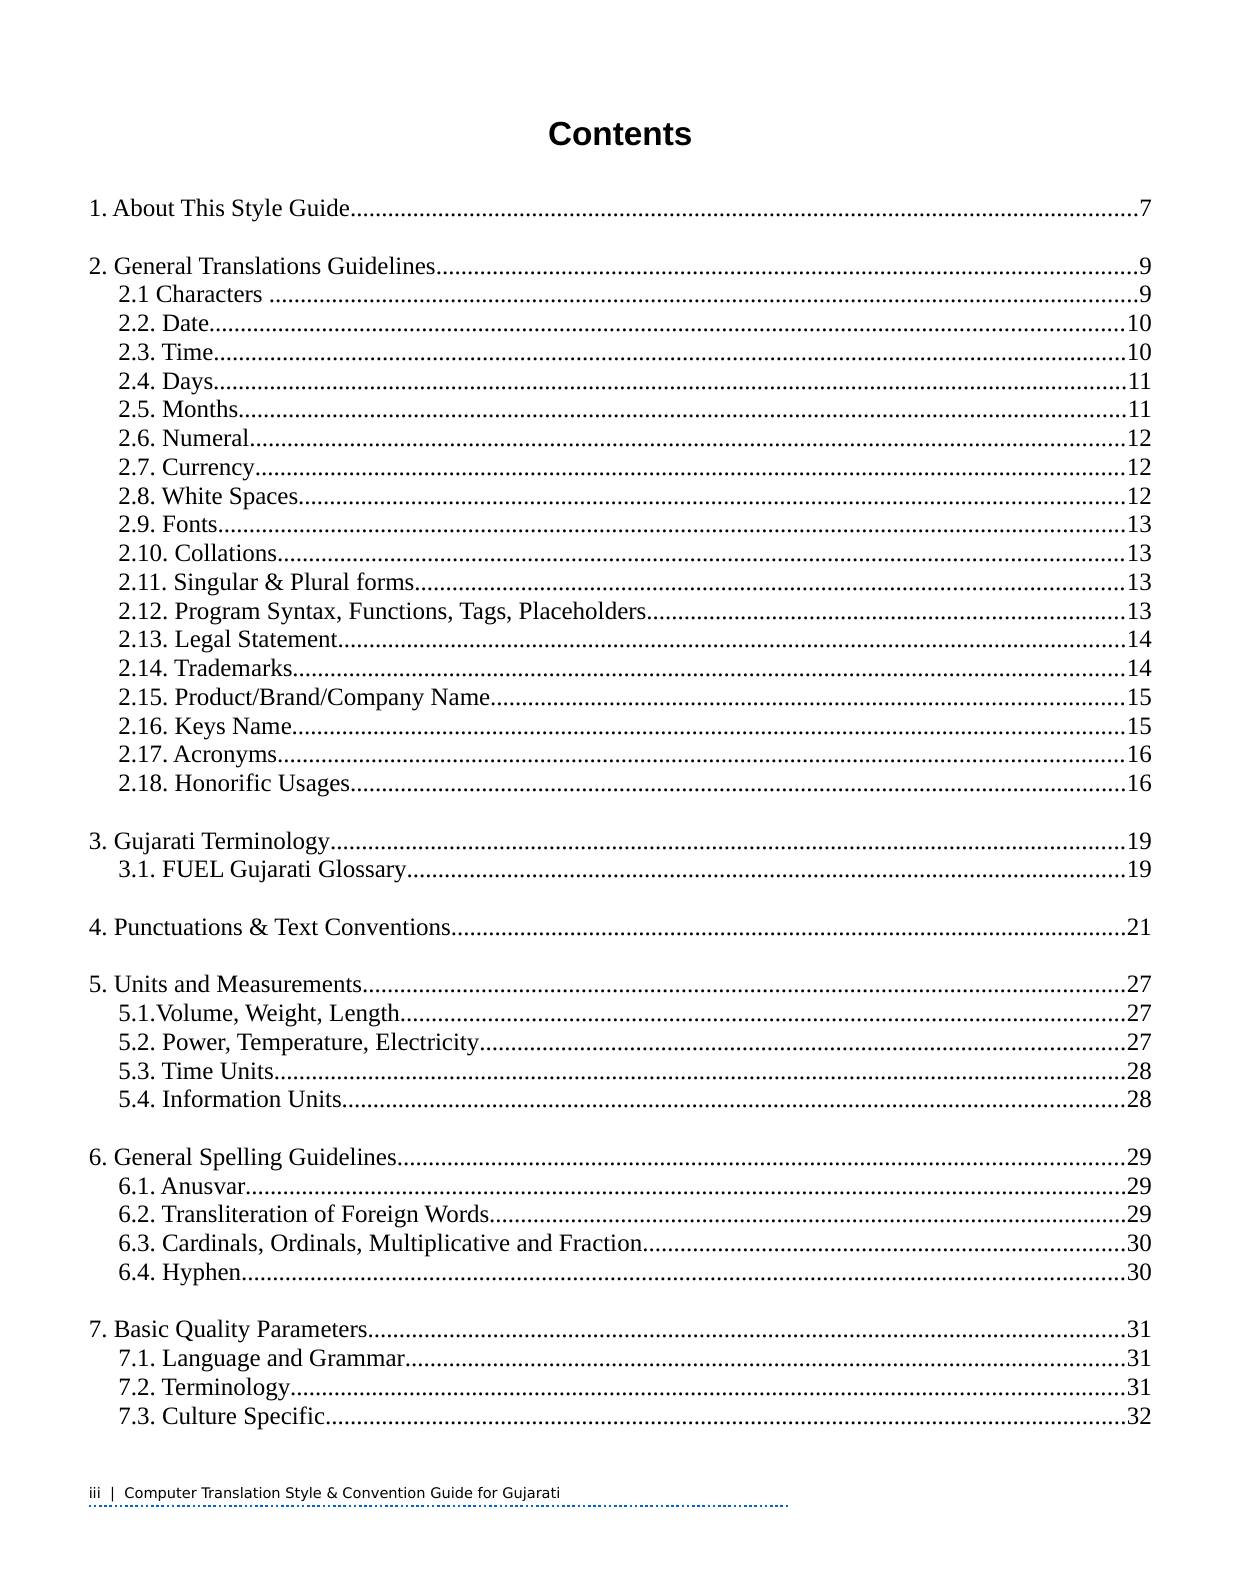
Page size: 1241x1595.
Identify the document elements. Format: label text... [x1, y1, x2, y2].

text 6.3. Cardinals, Ordinals, Multiplicative and Fraction 30 [118, 1228, 1152, 1257]
text 2.3. Time 10 [118, 337, 1152, 366]
text 6. General Spelling Guidelines 29 [88, 1113, 1152, 1171]
text 4. Punctuations & Text Conventions 21 [88, 883, 1152, 941]
text 1. About This Style Guide 7 [88, 164, 1152, 222]
text 3.1. FUEL Gujarati Glossary 19 [118, 854, 1152, 883]
text 2.6. Numeral 12 [118, 423, 1152, 452]
text 2.13. Legal Statement 14 [118, 624, 1152, 653]
text 7.1. Language and Grammar 31 [118, 1343, 1152, 1372]
subtitle Contents [88, 113, 1152, 152]
text 2.9. Fonts 13 [118, 509, 1152, 538]
text 2.5. Months 11 [118, 394, 1152, 423]
text 7. Basic Quality Parameters 31 [88, 1286, 1152, 1343]
text 2.17. Acronyms 16 [118, 739, 1152, 768]
text 2.12. Program Syntax, Functions, Tags, Placeholders 13 [118, 596, 1152, 624]
text 5.3. Time Units 28 [118, 1056, 1152, 1084]
text 2.2. Date 10 [118, 308, 1152, 337]
text 2.15. Product/Brand/Company Name 15 [118, 682, 1152, 711]
text 2.14. Trademarks 14 [118, 653, 1152, 682]
text 2.18. Honorific Usages 16 [118, 768, 1152, 797]
text 6.1. Anusvar 29 [118, 1171, 1152, 1199]
text 5.1.Volume, Weight, Length 27 [118, 998, 1152, 1027]
text 7.2. Terminology 31 [118, 1372, 1152, 1401]
text 2.1 Characters 9 [118, 279, 1152, 308]
text 5.4. Information Units 28 [118, 1084, 1152, 1113]
text 2.4. Days 11 [118, 366, 1152, 394]
text 5. Units and Measurements 27 [88, 941, 1152, 998]
text 2.8. White Spaces 12 [118, 481, 1152, 509]
text 2.10. Collations 13 [118, 538, 1152, 567]
text 2.16. Keys Name 15 [118, 711, 1152, 739]
text 2. General Translations Guidelines 9 [88, 222, 1152, 279]
text 7.3. Culture Specific 32 [118, 1401, 1152, 1429]
text 2.11. Singular & Plural forms 13 [118, 567, 1152, 596]
text 6.4. Hyphen 30 [118, 1257, 1152, 1286]
text 2.7. Currency 12 [118, 452, 1152, 481]
text 5.2. Power, Temperature, Electricity 27 [118, 1027, 1152, 1056]
text 3. Gujarati Terminology 19 [88, 797, 1152, 854]
text 6.2. Transliteration of Foreign Words 29 [118, 1199, 1152, 1228]
